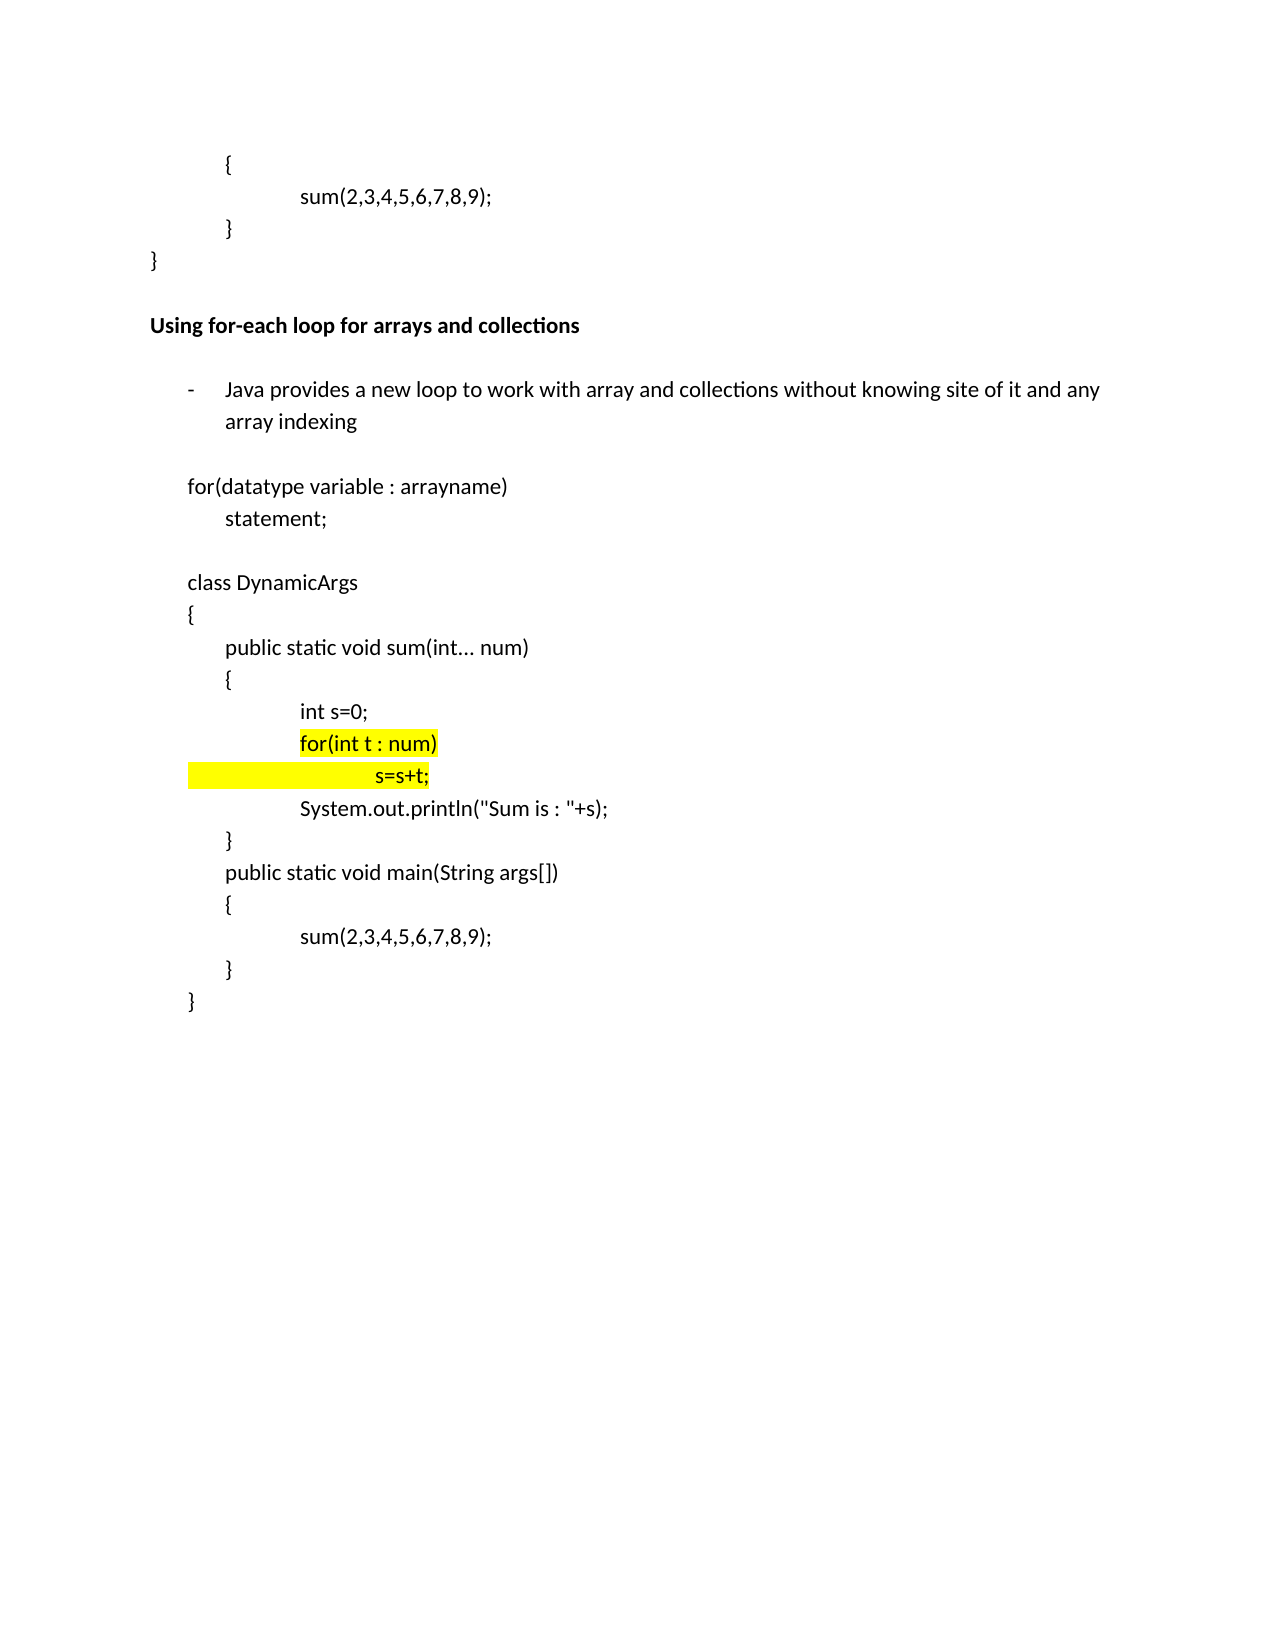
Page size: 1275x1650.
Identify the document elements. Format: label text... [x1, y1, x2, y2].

text { [187, 601, 1125, 629]
text for(datatype variable : arrayname) [187, 472, 1125, 500]
text sum(2,3,4,5,6,7,8,9); [150, 182, 1125, 210]
text int s=0; [187, 697, 1125, 725]
text { [187, 890, 1125, 918]
text statement; [187, 504, 1125, 532]
text class DynamicArgs [187, 568, 1125, 596]
list Java provides a new loop to work with array and collections without knowing site of it and any array indexing [187, 375, 1125, 436]
text } [187, 987, 1125, 1015]
text } [150, 247, 1125, 274]
text public static void main(String args[]) [187, 858, 1125, 886]
text } [187, 955, 1125, 983]
text Using for-each loop for arrays and collections [150, 311, 1125, 339]
text s=s+t; [187, 762, 1125, 789]
text } [150, 214, 1125, 242]
text System.out.println("Sum is : "+s); [187, 794, 1125, 822]
text { [150, 150, 1125, 178]
text public static void sum(int... num) [187, 633, 1125, 661]
text } [187, 826, 1125, 854]
text sum(2,3,4,5,6,7,8,9); [187, 922, 1125, 951]
text { [187, 665, 1125, 693]
text for(int t : num) [187, 729, 1125, 757]
